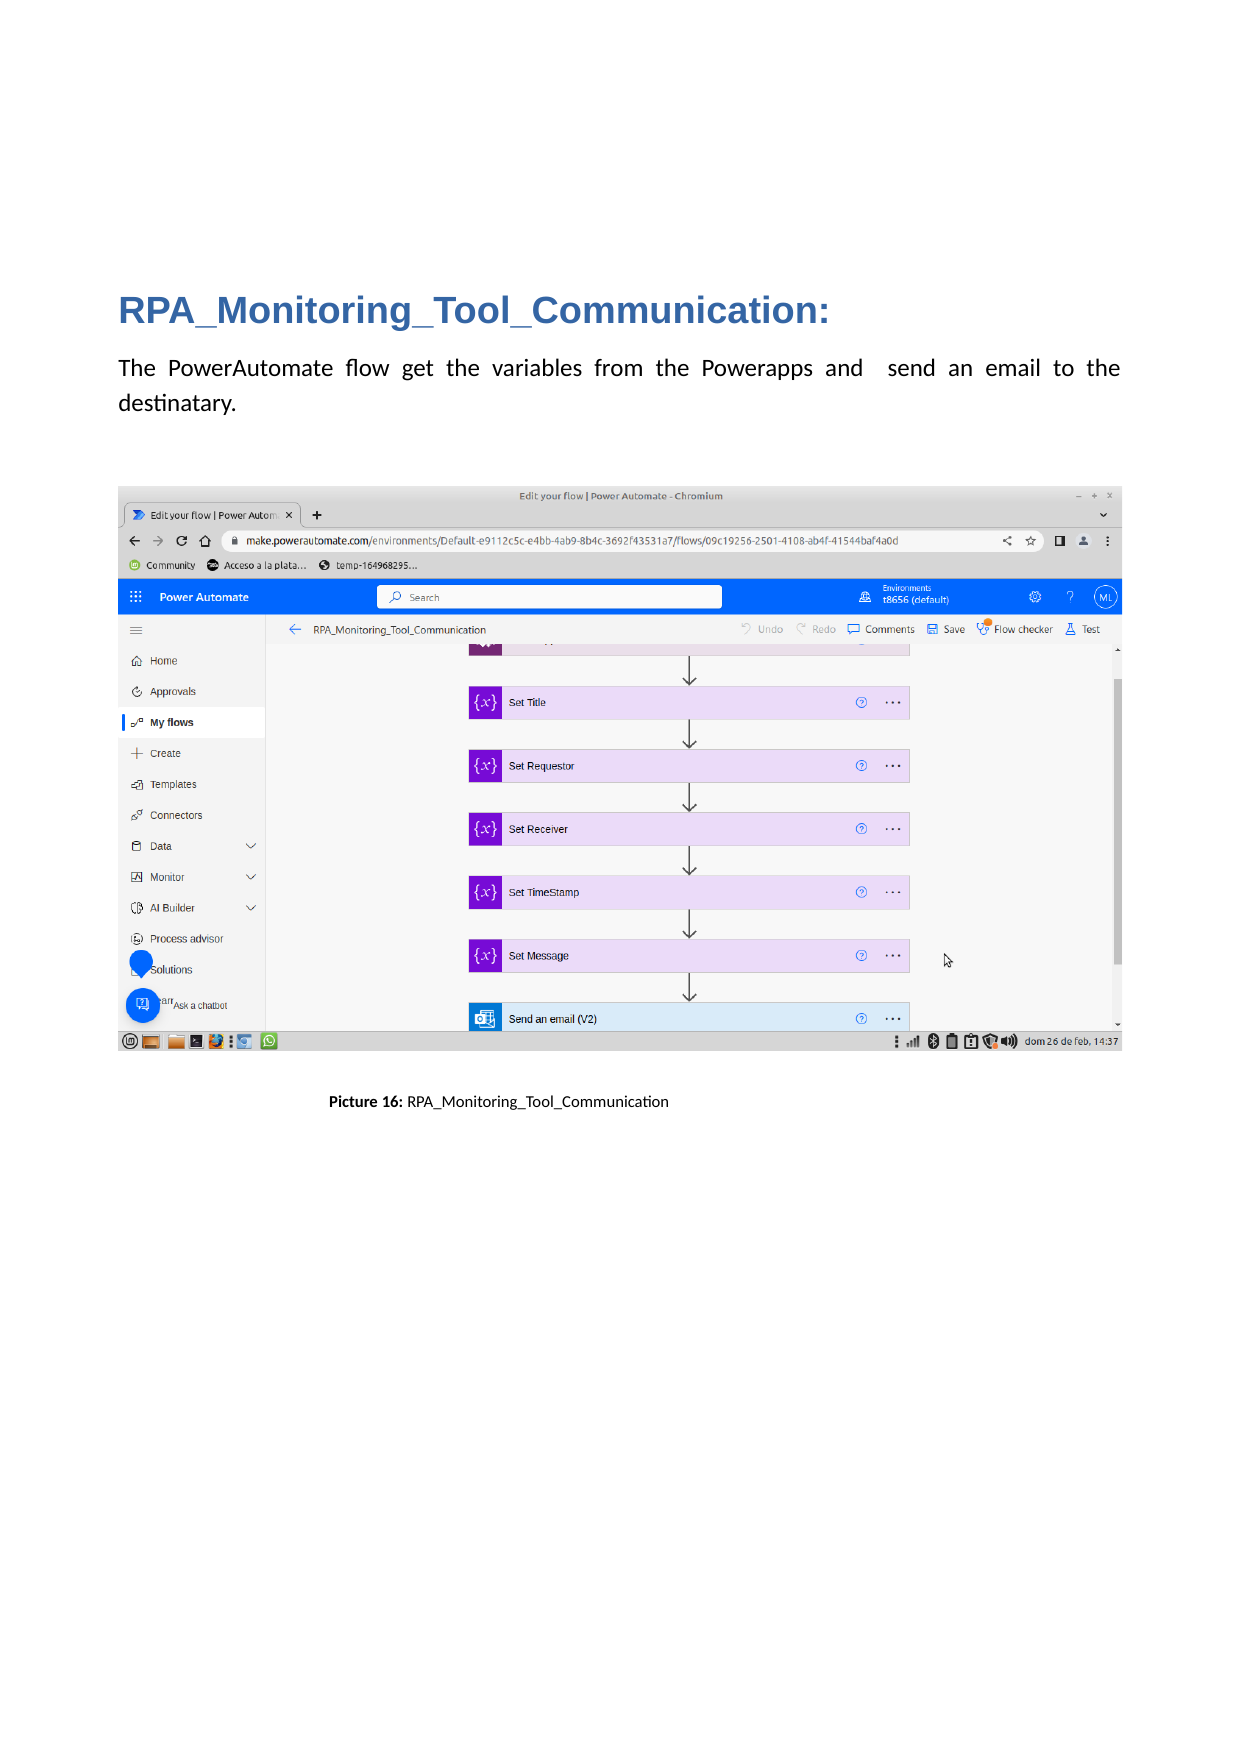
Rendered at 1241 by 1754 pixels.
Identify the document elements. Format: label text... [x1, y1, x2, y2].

text The PowerAutomate flow get the variables from the Powerapps and send an email to the destinatary. [118, 352, 1122, 418]
picture [118, 486, 1123, 1051]
text Picture 16: RPA_Monitoring_Tool_Communication [118, 1092, 1122, 1112]
text RPA_Monitoring_Tool_Communication: [118, 287, 1122, 331]
